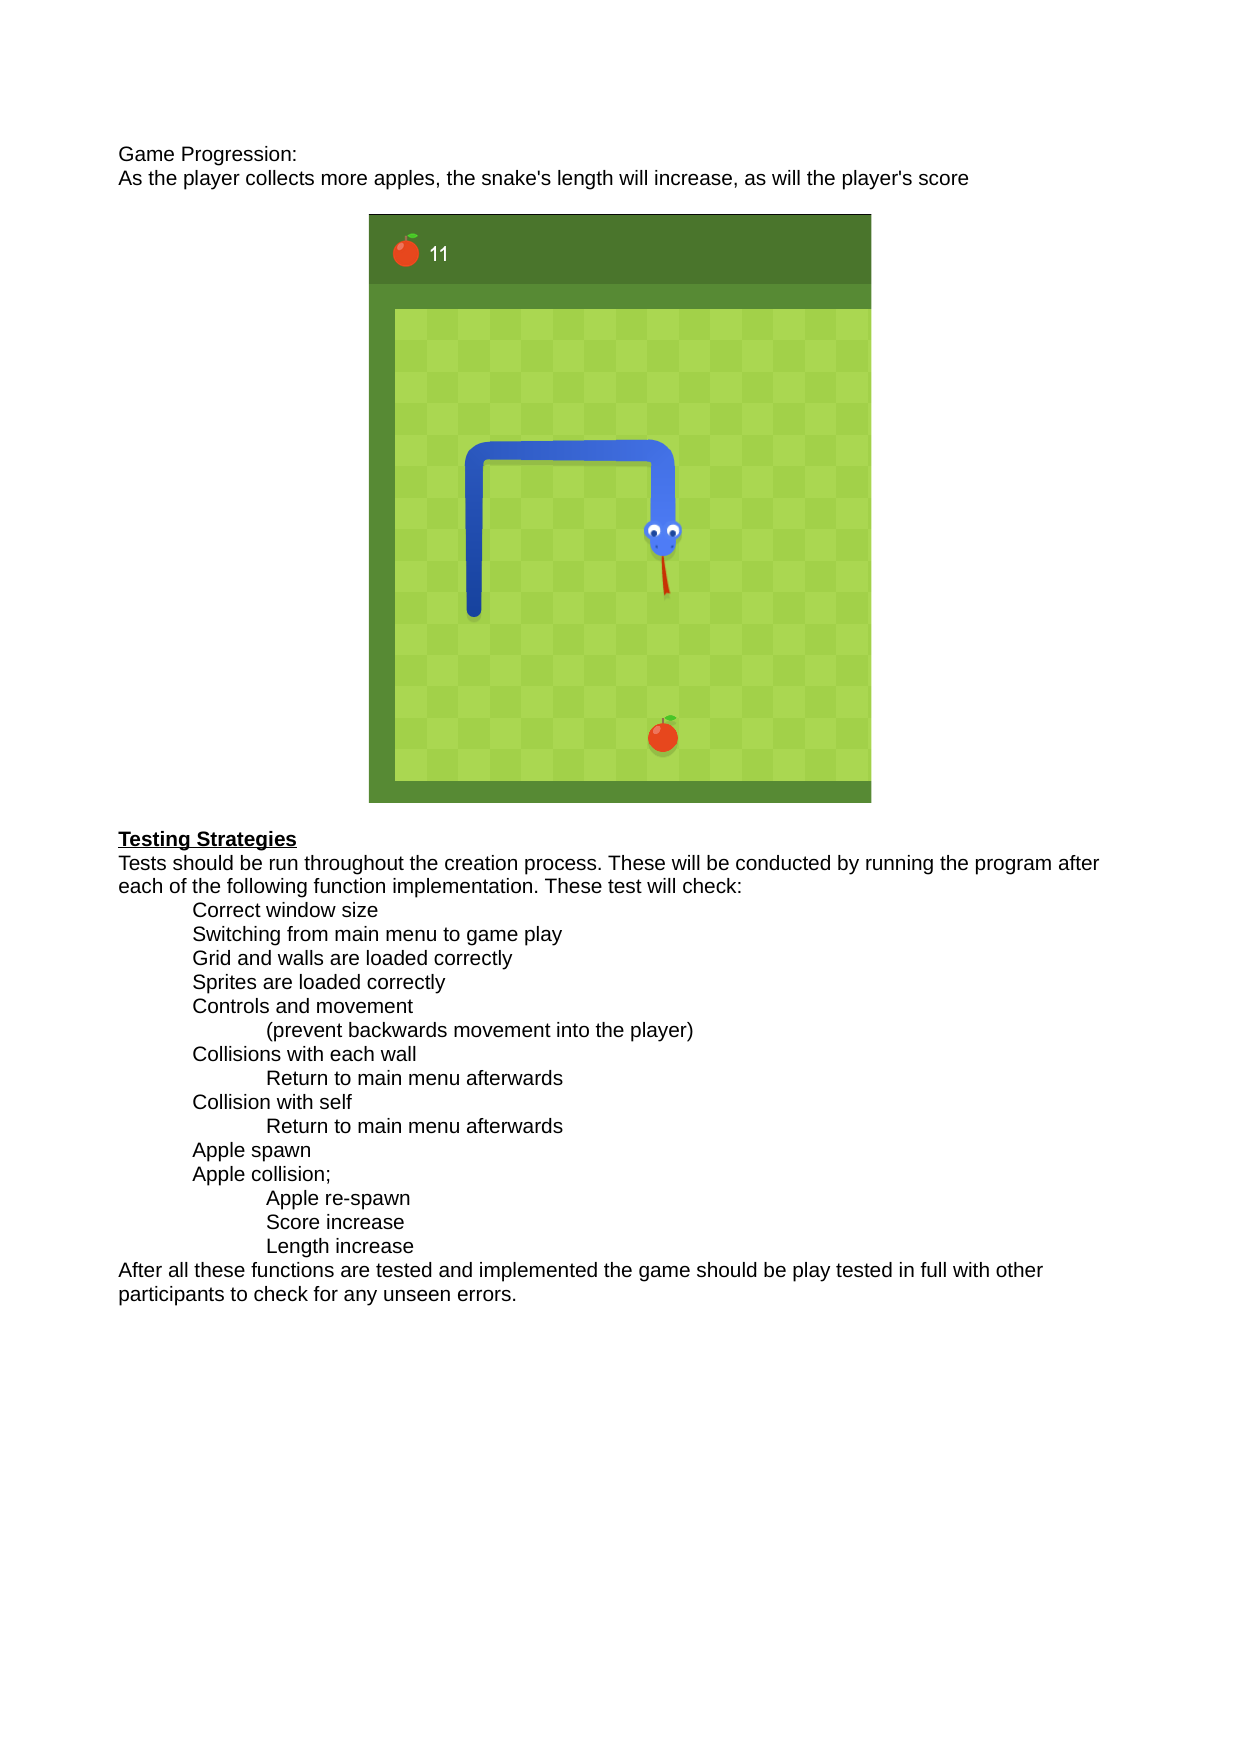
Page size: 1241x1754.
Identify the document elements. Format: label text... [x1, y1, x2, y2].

text Testing Strategies [118, 826, 1122, 850]
text (prevent backwards movement into the player) [118, 1018, 1122, 1042]
text Sprites are loaded correctly [118, 970, 1122, 994]
text Controls and movement [118, 994, 1122, 1018]
text Apple re-spawn [118, 1186, 1122, 1210]
text Game Progression: [118, 142, 1122, 166]
text As the player collects more apples, the snake's length will increase, as will the player's score [118, 166, 1122, 190]
text Tests should be run throughout the creation process. These will be conducted by running the program after each of the following function implementation. These test will check: [118, 850, 1122, 898]
text Switching from main menu to game play [118, 922, 1122, 946]
text Grid and walls are loaded correctly [118, 946, 1122, 970]
text Return to main menu afterwards [118, 1114, 1122, 1138]
text Collision with self [118, 1090, 1122, 1114]
text After all these functions are tested and implemented the game should be play tested in full with other participants to check for any unseen errors. [118, 1258, 1122, 1306]
text Score increase [118, 1210, 1122, 1234]
picture [368, 214, 872, 803]
text Apple collision; [118, 1162, 1122, 1186]
text Collisions with each wall [118, 1042, 1122, 1066]
text Correct window size [118, 898, 1122, 922]
text Apple spawn [118, 1138, 1122, 1162]
text Return to main menu afterwards [118, 1066, 1122, 1090]
text Length increase [118, 1234, 1122, 1258]
